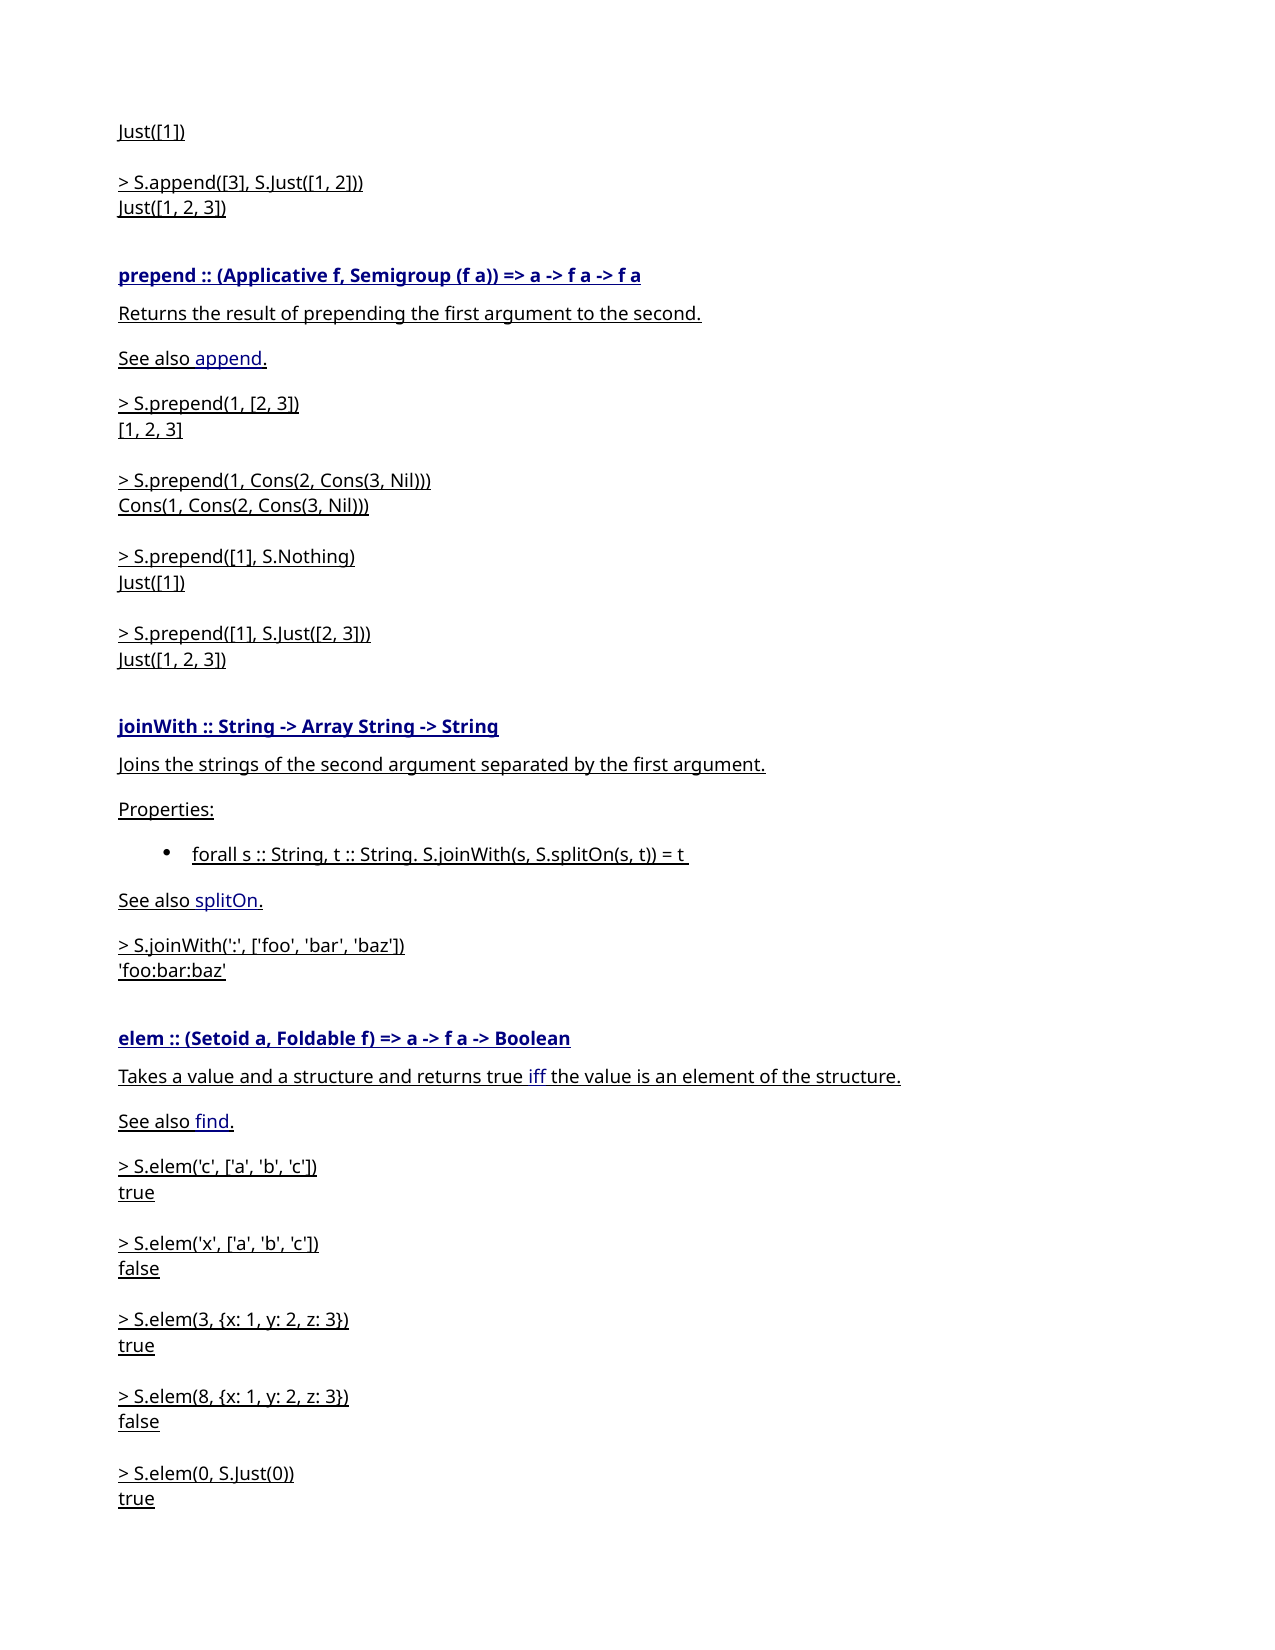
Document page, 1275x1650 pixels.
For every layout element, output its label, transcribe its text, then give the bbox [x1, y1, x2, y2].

text > S.elem(8, {x: 1, y: 2, z: 3}) [118, 1383, 1157, 1409]
subtitle joinWith :: String -⁠> Array String -⁠> String [118, 713, 1157, 739]
text > S.prepend(1, Cons(2, Cons(3, Nil))) [118, 467, 1157, 493]
text [1, 2, 3] [118, 416, 1157, 442]
text Just([1]) [118, 569, 1157, 595]
list forall s :: String, t :: String. S.joinWith(s, S.splitOn(s, t)) = t [162, 842, 1157, 867]
text > S.prepend(1, [2, 3]) [118, 391, 1157, 416]
text true [118, 1332, 1157, 1358]
text > S.elem('c', ['a', 'b', 'c']) [118, 1154, 1157, 1179]
text Returns the result of prepending the first argument to the second. [118, 300, 1157, 326]
text Takes a value and a structure and returns true iff the value is an element of the structure. [118, 1063, 1157, 1089]
text Properties: [118, 797, 1157, 822]
text > S.prepend([1], S.Nothing) [118, 544, 1157, 569]
text false [118, 1409, 1157, 1434]
text Just([1, 2, 3]) [118, 646, 1157, 671]
text Just([1]) [118, 118, 1157, 144]
text See also find. [118, 1108, 1157, 1134]
text > S.prepend([1], S.Just([2, 3])) [118, 620, 1157, 646]
text > S.append([3], S.Just([1, 2])) [118, 169, 1157, 195]
text > S.elem(0, S.Just(0)) [118, 1460, 1157, 1485]
text See also append. [118, 345, 1157, 371]
text Cons(1, Cons(2, Cons(3, Nil))) [118, 493, 1157, 518]
text 'foo:bar:baz' [118, 958, 1157, 983]
subtitle prepend :: (Applicative f, Semigroup (f a)) => a -⁠> f a -⁠> f a [118, 262, 1157, 288]
text > S.elem('x', ['a', 'b', 'c']) [118, 1230, 1157, 1256]
text Just([1, 2, 3]) [118, 195, 1157, 220]
text See also splitOn. [118, 887, 1157, 912]
text false [118, 1256, 1157, 1281]
text > S.elem(3, {x: 1, y: 2, z: 3}) [118, 1307, 1157, 1332]
text Joins the strings of the second argument separated by the first argument. [118, 751, 1157, 777]
text true [118, 1485, 1157, 1511]
subtitle elem :: (Setoid a, Foldable f) => a -⁠> f a -⁠> Boolean [118, 1025, 1157, 1051]
text > S.joinWith(':', ['foo', 'bar', 'baz']) [118, 932, 1157, 958]
text true [118, 1179, 1157, 1205]
